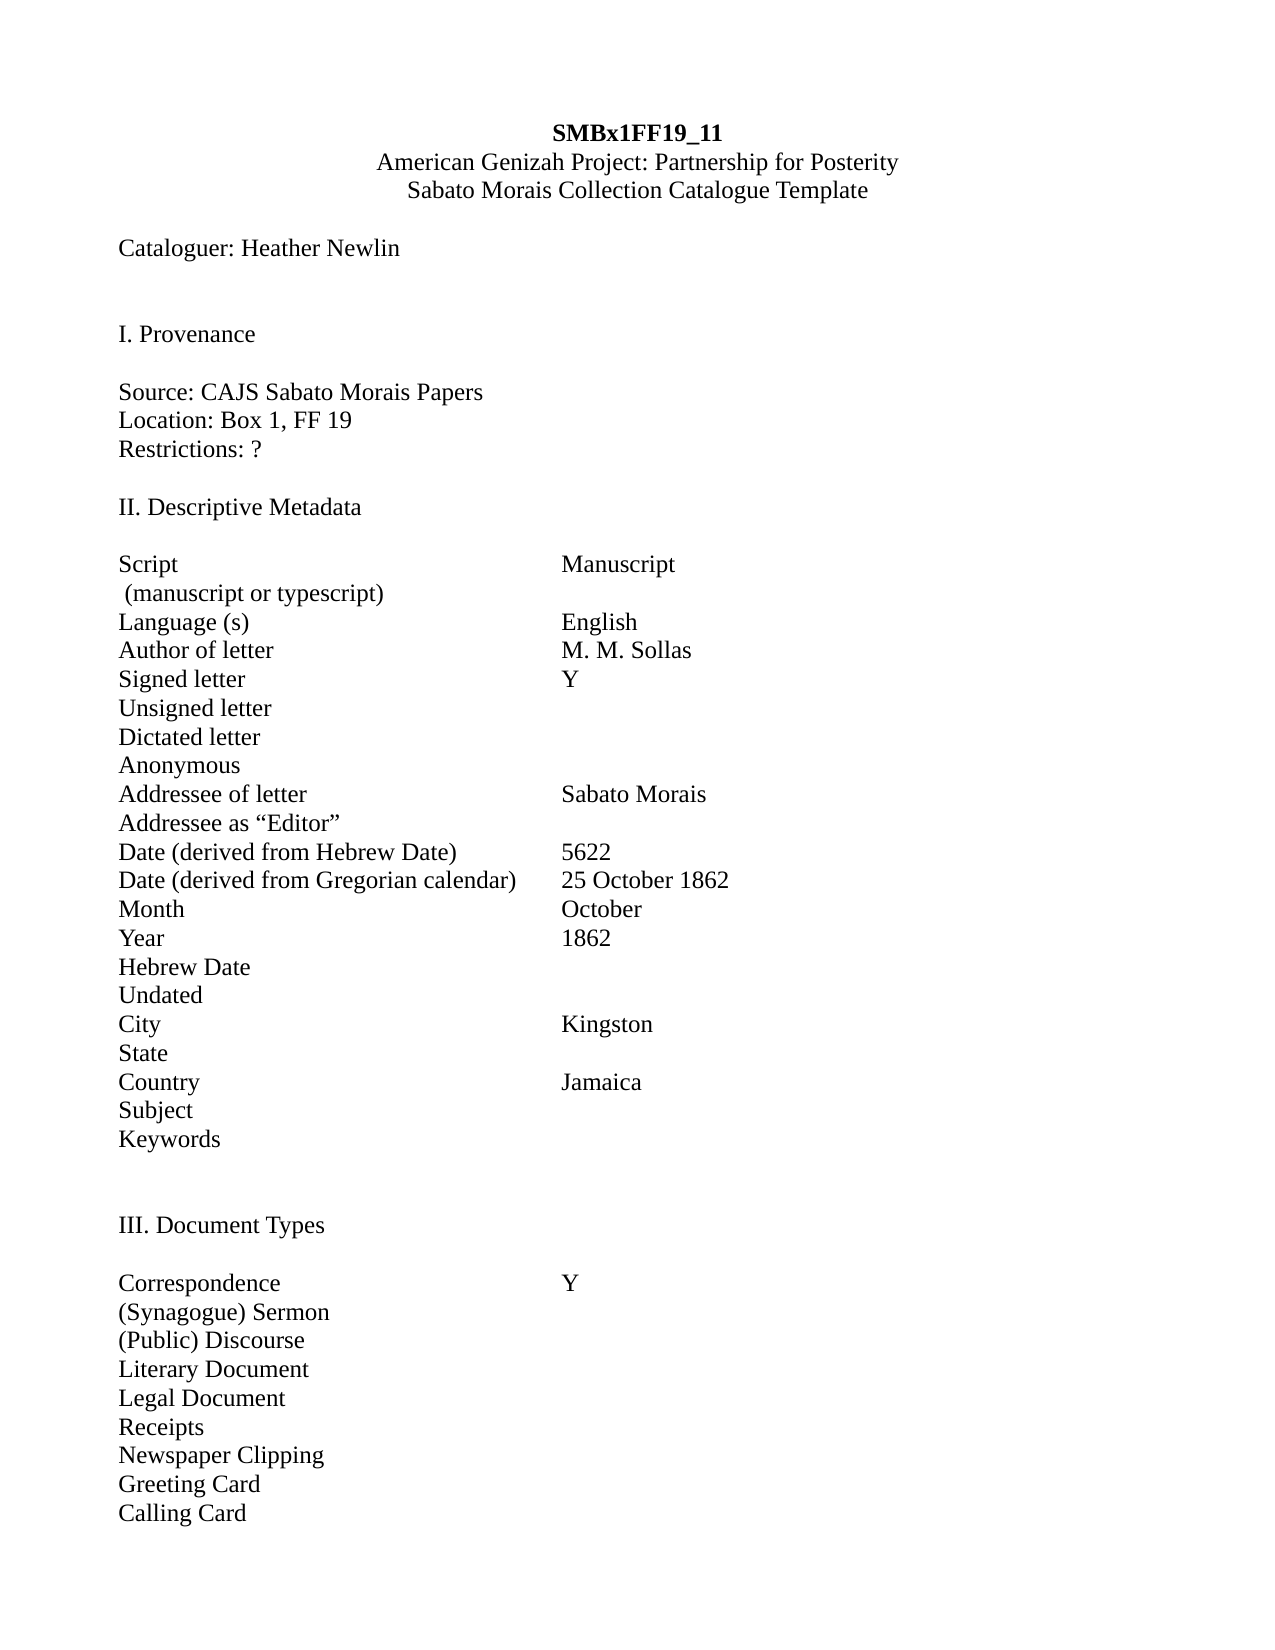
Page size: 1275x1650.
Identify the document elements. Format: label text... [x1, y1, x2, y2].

text Location: Box 1, FF 19 [118, 406, 1157, 434]
text Year 1862 [118, 923, 1157, 952]
text Anonymous [118, 751, 1157, 779]
text Undated [118, 981, 1157, 1009]
text City Kingston [118, 1009, 1157, 1038]
text Keywords [118, 1124, 1157, 1153]
text Addressee as “Editor” [118, 808, 1157, 837]
text American Genizah Project: Partnership for Posterity [118, 147, 1157, 176]
text Cataloguer: Heather Newlin [118, 233, 1157, 262]
text Correspondence Y [118, 1268, 1157, 1297]
text Unsigned letter [118, 693, 1157, 722]
text Script Manuscript [118, 549, 1157, 578]
text Date (derived from Hebrew Date) 5622 [118, 837, 1157, 866]
text Addressee of letter Sabato Morais [118, 779, 1157, 808]
text (Public) Discourse [118, 1326, 1157, 1354]
text Source: CAJS Sabato Morais Papers [118, 377, 1157, 406]
text State [118, 1038, 1157, 1067]
text Country Jamaica [118, 1067, 1157, 1096]
text III. Document Types [118, 1211, 1157, 1239]
text I. Provenance [118, 319, 1157, 348]
text (manuscript or typescript) [118, 578, 1157, 607]
text Dictated letter [118, 722, 1157, 751]
text Newspaper Clipping [118, 1441, 1157, 1469]
text Legal Document [118, 1383, 1157, 1412]
text II. Descriptive Metadata [118, 492, 1157, 521]
text Date (derived from Gregorian calendar) 25 October 1862 [118, 866, 1157, 894]
text Author of letter M. M. Sollas [118, 636, 1157, 664]
text Literary Document [118, 1354, 1157, 1383]
text (Synagogue) Sermon [118, 1297, 1157, 1326]
text SMBx1FF19_11 [118, 118, 1157, 147]
text Receipts [118, 1412, 1157, 1441]
text Signed letter Y [118, 664, 1157, 693]
text Hebrew Date [118, 952, 1157, 981]
text Restrictions: ? [118, 434, 1157, 463]
text Calling Card [118, 1498, 1157, 1527]
text Subject [118, 1096, 1157, 1124]
text Greeting Card [118, 1469, 1157, 1498]
text Language (s) English [118, 607, 1157, 636]
text Month October [118, 894, 1157, 923]
text Sabato Morais Collection Catalogue Template [118, 176, 1157, 204]
